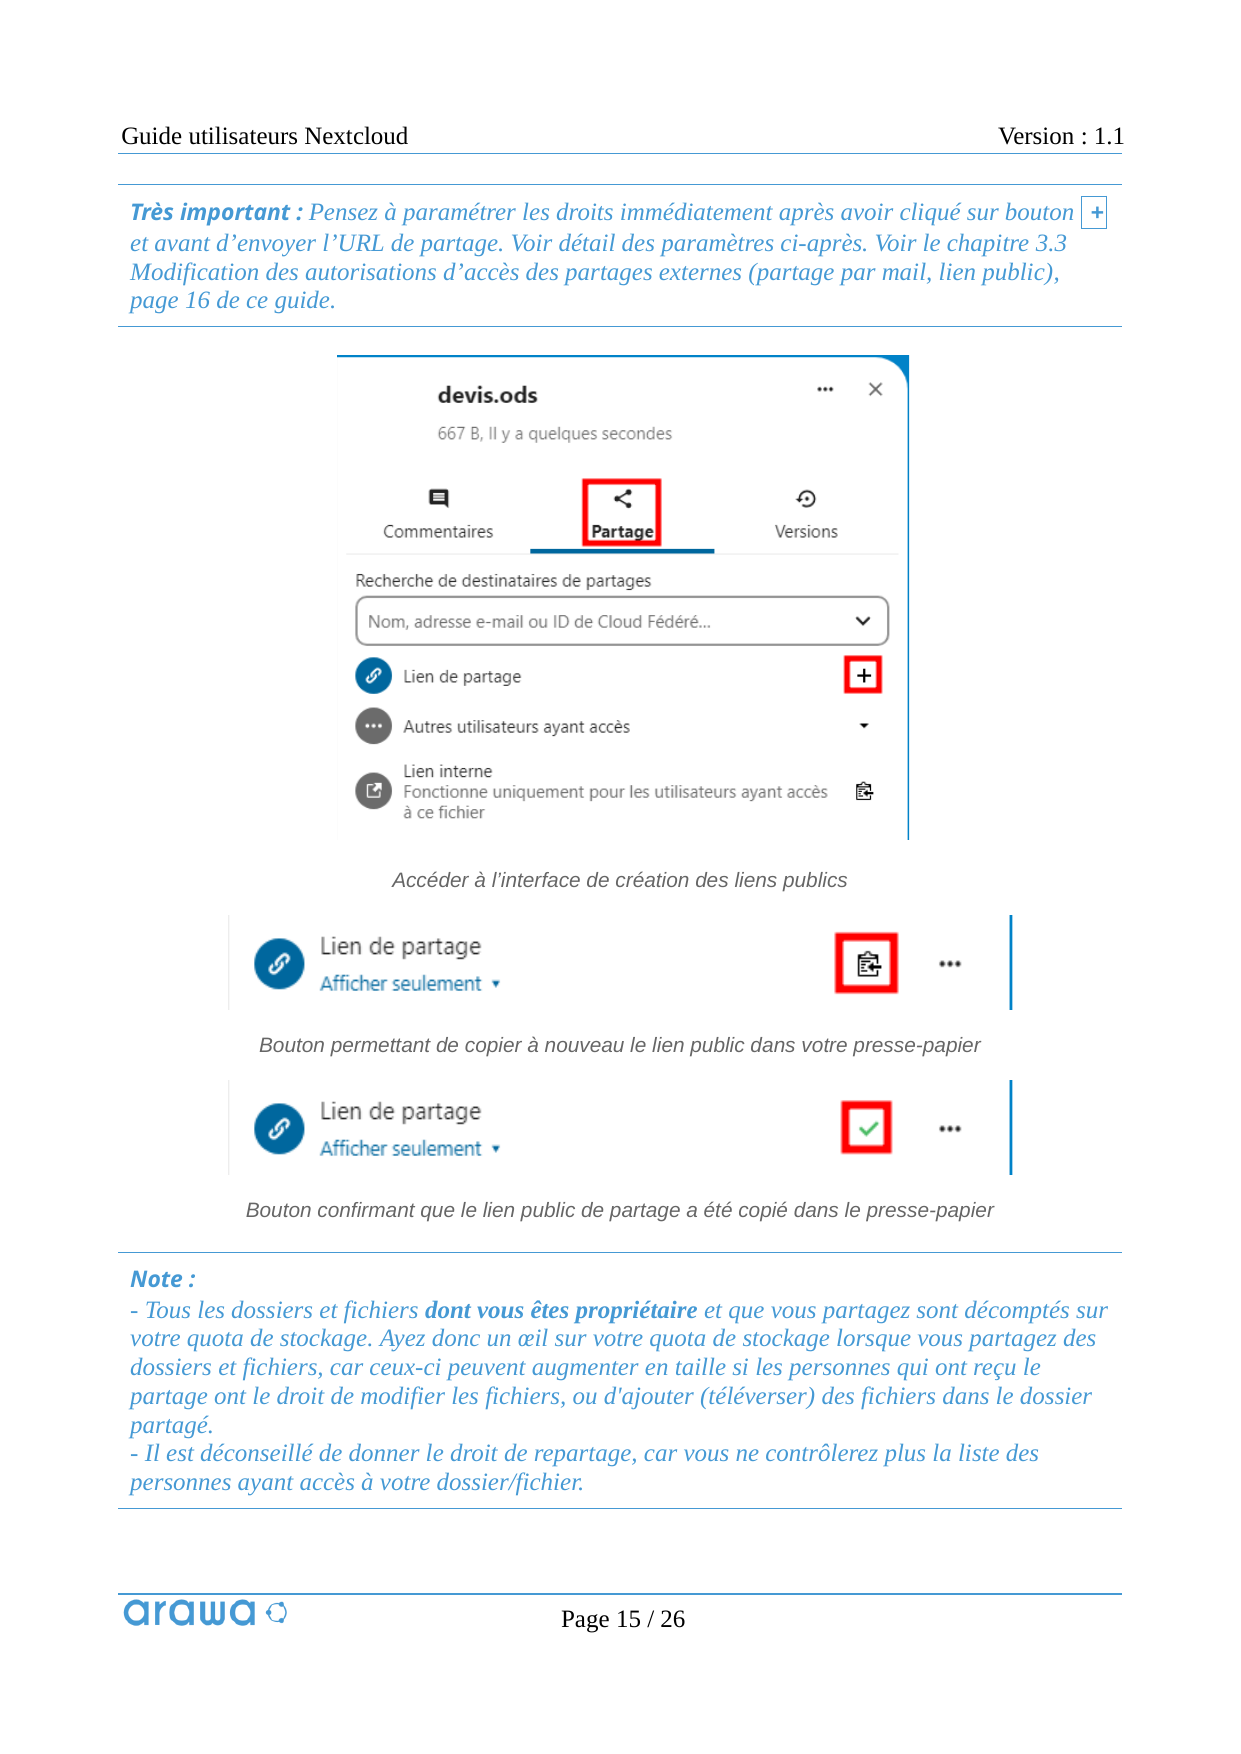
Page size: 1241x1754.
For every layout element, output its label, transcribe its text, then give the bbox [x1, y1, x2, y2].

text Bouton confirmant que le lien public de partage a été copié dans le presse-papier [118, 1198, 1122, 1222]
text Très important : Pensez à paramétrer les droits immédiatement après avoir cliqué sur bouton + et avant d’envoyer l’URL de partage. Voir détail des paramètres ci-après. Voir le chapitre 3.3 Modification des autorisations d’accès des partages externes (partage par mail, lien public), page 16 de ce guide. [118, 185, 1122, 326]
picture [121, 1597, 290, 1628]
text Accéder à l’interface de création des liens publics [118, 868, 1122, 892]
picture [228, 1080, 1009, 1175]
text Bouton permettant de copier à nouveau le lien public dans votre presse-papier [118, 1033, 1122, 1057]
text Note : - Tous les dossiers et fichiers dont vous êtes propriétaire et que vous partagez sont décomptés sur votre quota de stockage. Ayez donc un œil sur votre quota de stockage lorsque vous partagez des dossiers et fichiers, car ceux-ci peuvent augmenter en taille si les personnes qui ont reçu le partage ont le droit de modifier les fichiers, ou d'ajouter (téléverser) des fichiers dans le dossier partagé. - Il est déconseillé de donner le droit de repartage, car vous ne contrôlerez plus la liste des personnes ayant accès à votre dossier/fichier. [118, 1253, 1122, 1508]
picture [337, 358, 907, 840]
picture [228, 915, 1009, 1010]
